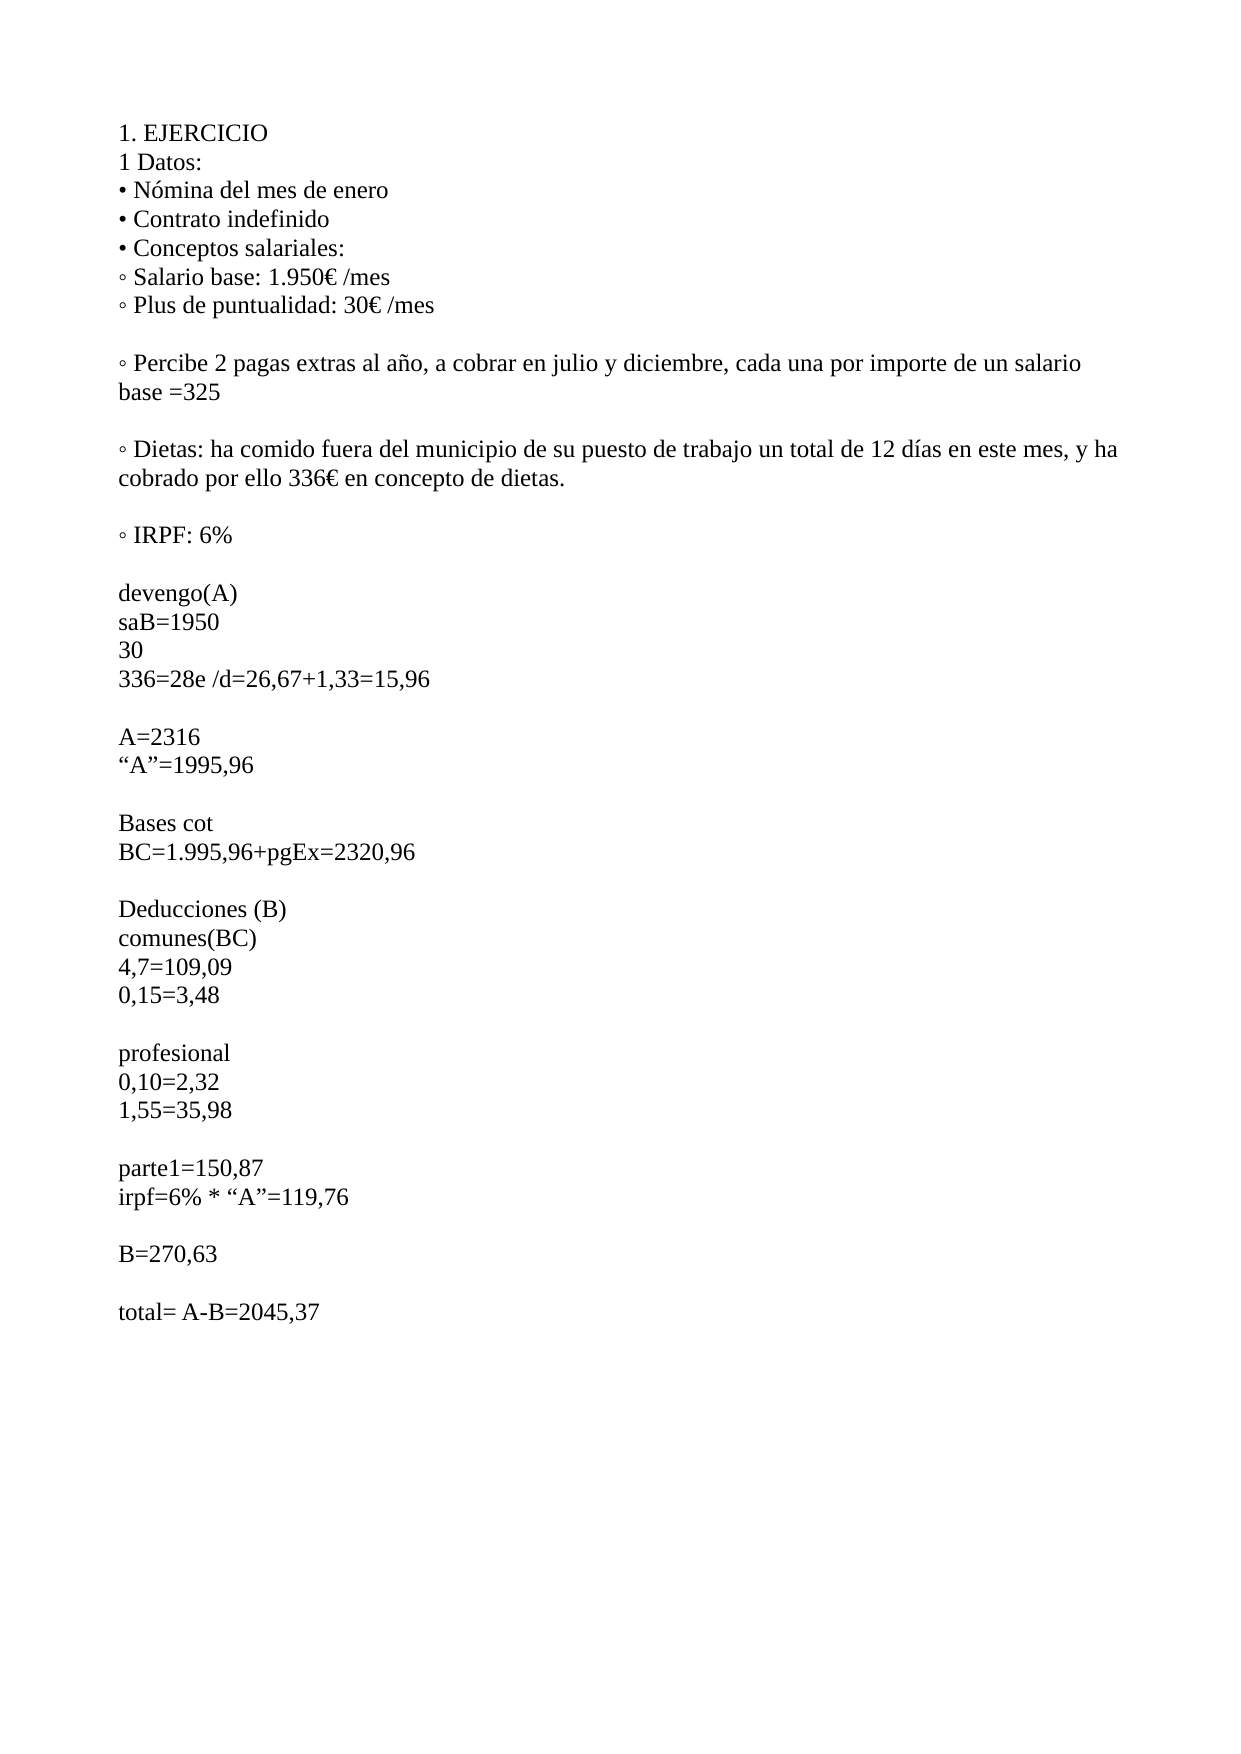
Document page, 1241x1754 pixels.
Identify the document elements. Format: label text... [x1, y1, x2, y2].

text devengo(A) [118, 578, 1122, 607]
text ◦ IRPF: 6% [118, 521, 1122, 549]
text 30 [118, 636, 1122, 664]
text Bases cot [118, 808, 1122, 837]
text • Nómina del mes de enero [118, 176, 1122, 204]
text 1. EJERCICIO [118, 118, 1122, 147]
text BC=1.995,96+pgEx=2320,96 [118, 837, 1122, 866]
text profesional [118, 1038, 1122, 1067]
text 1 Datos: [118, 147, 1122, 176]
text Deducciones (B) [118, 894, 1122, 923]
text “A”=1995,96 [118, 751, 1122, 779]
text ◦ Dietas: ha comido fuera del municipio de su puesto de trabajo un total de 12 días en este mes, y ha cobrado por ello 336€ en concepto de dietas. [118, 434, 1122, 492]
text ◦ Salario base: 1.950€ /mes [118, 262, 1122, 291]
text • Contrato indefinido [118, 204, 1122, 233]
text A=2316 [118, 722, 1122, 751]
text comunes(BC) [118, 923, 1122, 952]
text total= A-B=2045,37 [118, 1297, 1122, 1326]
text 0,10=2,32 [118, 1067, 1122, 1096]
text 336=28e /d=26,67+1,33=15,96 [118, 664, 1122, 693]
text irpf=6% * “A”=119,76 [118, 1182, 1122, 1211]
text 0,15=3,48 [118, 981, 1122, 1009]
text ◦ Plus de puntualidad: 30€ /mes [118, 291, 1122, 319]
text parte1=150,87 [118, 1153, 1122, 1182]
text • Conceptos salariales: [118, 233, 1122, 262]
text 4,7=109,09 [118, 952, 1122, 981]
text B=270,63 [118, 1239, 1122, 1268]
text ◦ Percibe 2 pagas extras al año, a cobrar en julio y diciembre, cada una por importe de un salario base =325 [118, 348, 1122, 406]
text 1,55=35,98 [118, 1096, 1122, 1124]
text saB=1950 [118, 607, 1122, 636]
